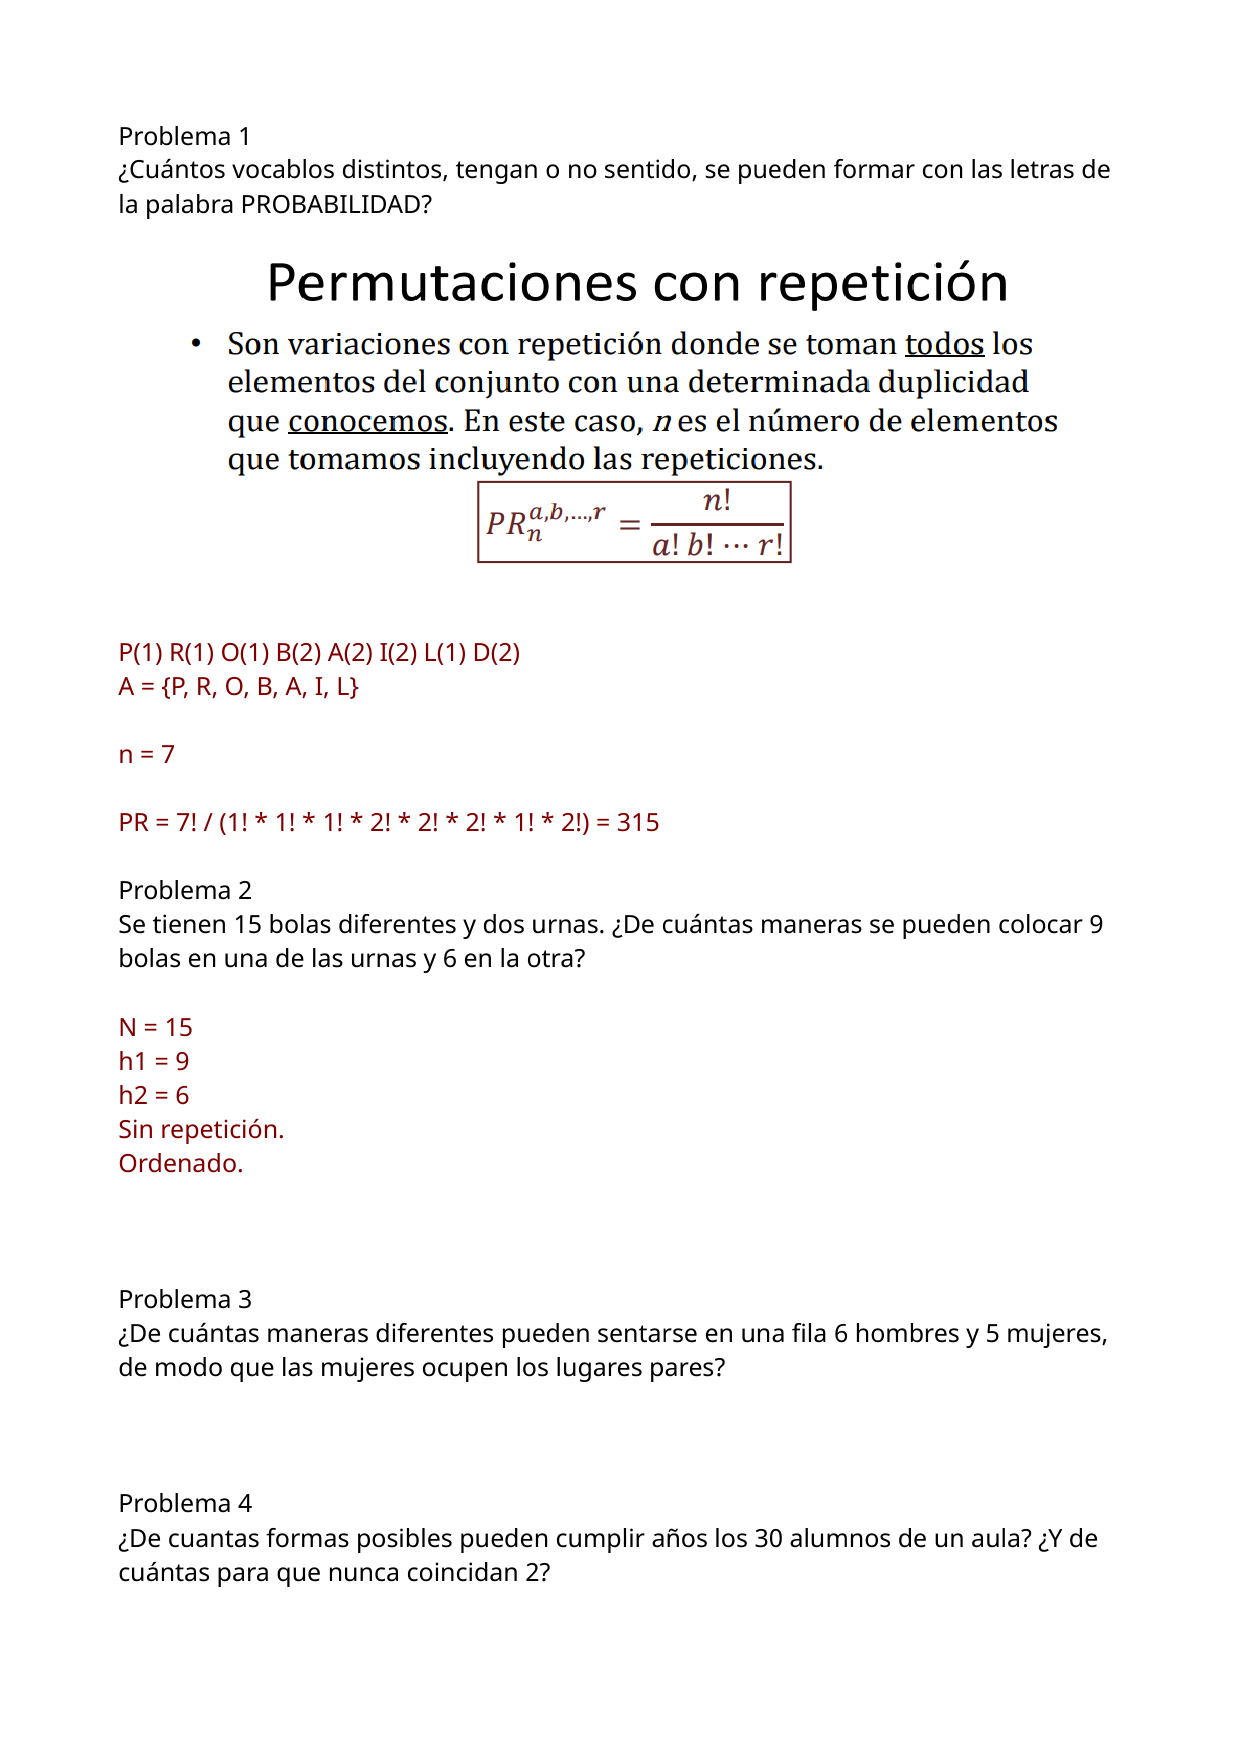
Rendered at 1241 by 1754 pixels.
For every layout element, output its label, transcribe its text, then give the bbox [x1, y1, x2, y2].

text P(1) R(1) O(1) B(2) A(2) I(2) L(1) D(2) [118, 634, 1122, 669]
text ¿De cuántas maneras diferentes pueden sentarse en una fila 6 hombres y 5 mujeres, de modo que las mujeres ocupen los lugares pares? [118, 1316, 1122, 1384]
text PR = 7! / (1! * 1! * 1! * 2! * 2! * 2! * 1! * 2!) = 315 [118, 805, 1122, 839]
text ¿De cuantas formas posibles pueden cumplir años los 30 alumnos de un aula? ¿Y de cuántas para que nunca coincidan 2? [118, 1520, 1122, 1588]
text h2 = 6 [118, 1077, 1122, 1111]
text n = 7 [118, 737, 1122, 771]
text Problema 2 [118, 873, 1122, 907]
text Se tienen 15 bolas diferentes y dos urnas. ¿De cuántas maneras se pueden colocar 9 bolas en una de las urnas y 6 en la otra? [118, 907, 1122, 975]
text Ordenado. [118, 1146, 1122, 1179]
text Problema 4 [118, 1486, 1122, 1520]
text Problema 3 [118, 1282, 1122, 1316]
text N = 15 [118, 1009, 1122, 1043]
text ¿Cuántos vocablos distintos, tengan o no sentido, se pueden formar con las letras de la palabra PROBABILIDAD? [118, 152, 1122, 220]
text Sin repetición. [118, 1111, 1122, 1146]
text Problema 1 [118, 118, 1122, 152]
picture [146, 254, 1094, 567]
text A = {P, R, O, B, A, I, L} [118, 669, 1122, 703]
text h1 = 9 [118, 1043, 1122, 1077]
